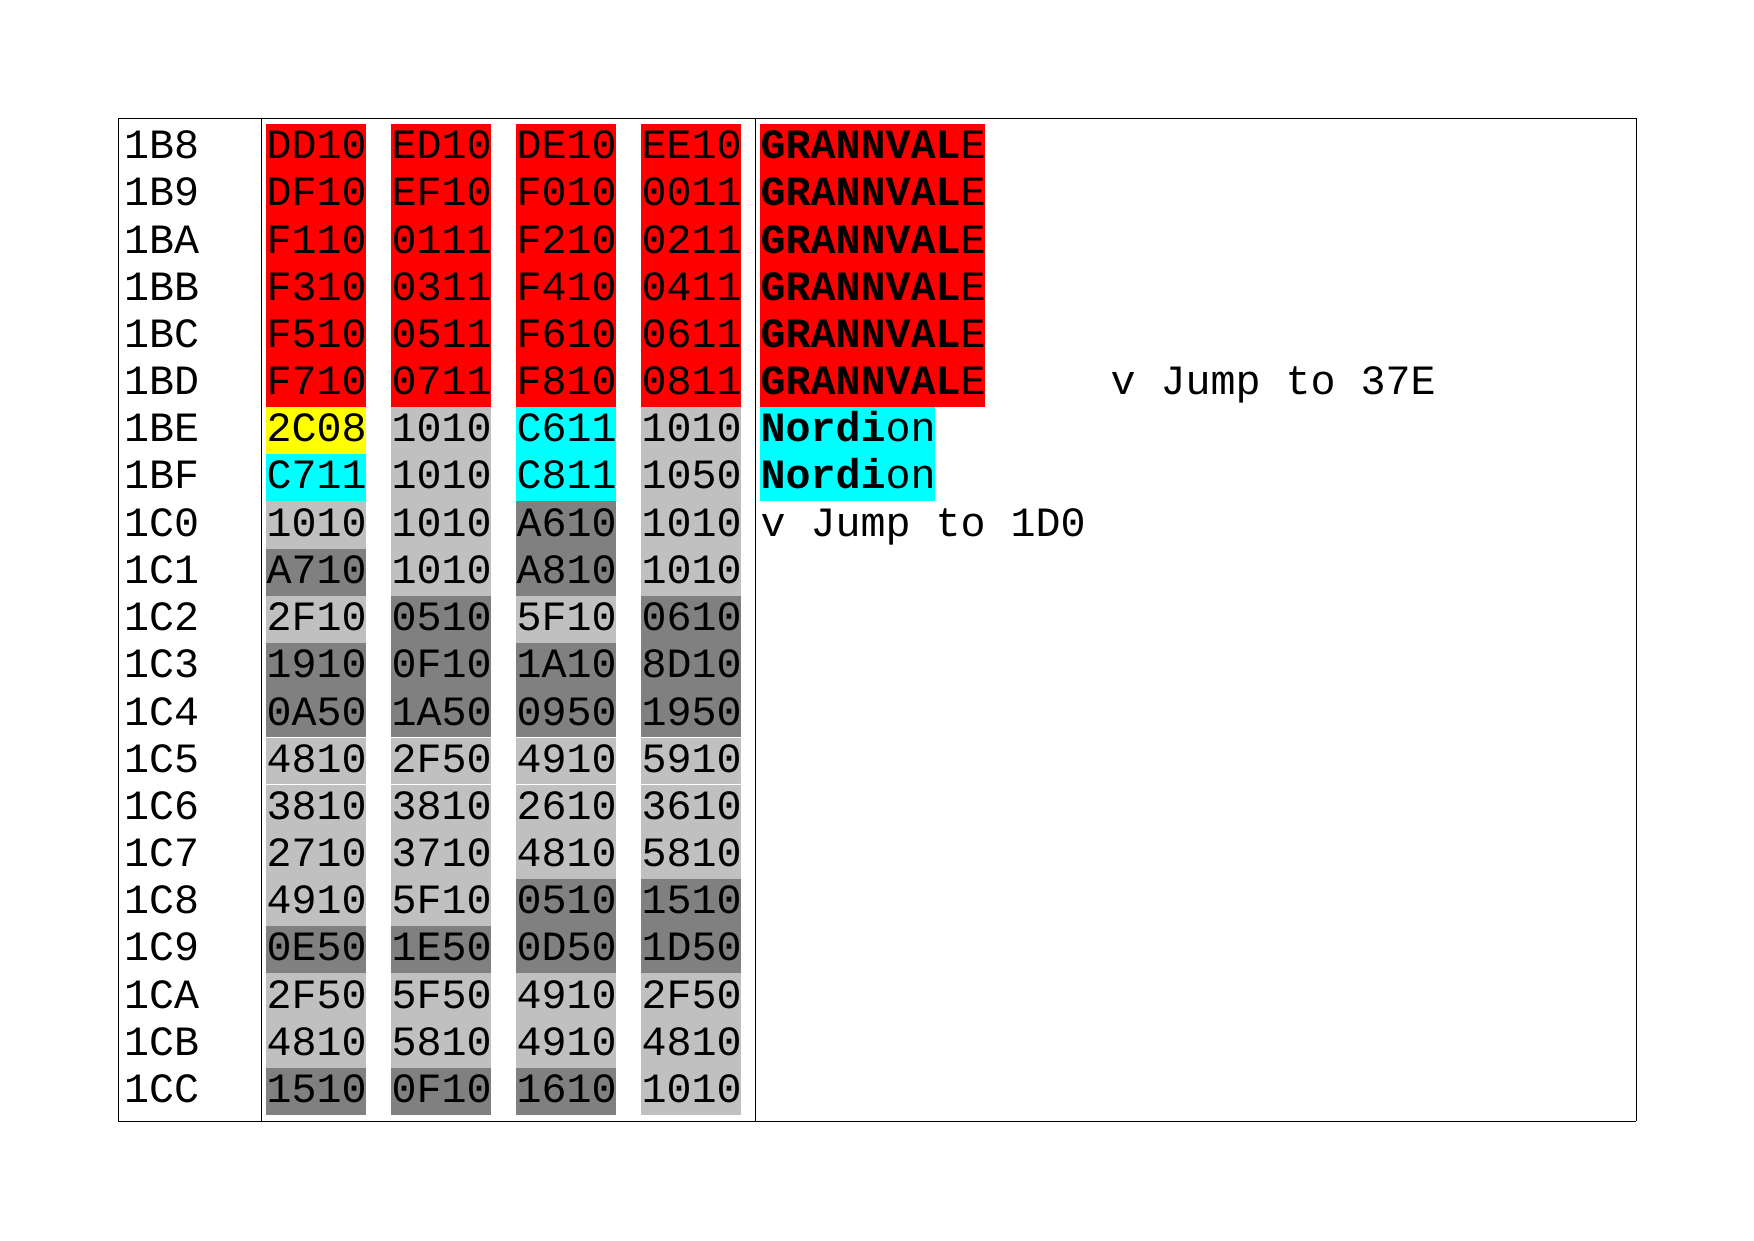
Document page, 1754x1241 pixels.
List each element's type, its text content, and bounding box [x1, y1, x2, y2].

table_header 1B8 1B9 1BA 1BB 1BC 1BD 1BE 1BF 1C0 1C1 1C2 1C3 1C4 1C5 1C6 1C7 1C8 1C9 1CA 1CB 1CC [119, 119, 261, 1121]
table_header GRANNVALE GRANNVALE GRANNVALE GRANNVALE GRANNVALE GRANNVALE v Jump to 37E Nordion Nordion v Jump to 1D0 [756, 119, 1636, 1121]
table_header DD10 ED10 DE10 EE10 DF10 EF10 F010 0011 F110 0111 F210 0211 F310 0311 F410 0411 F510 0511 F610 0611 F710 0711 F810 0811 2C08 1010 C611 1010 C711 1010 C811 1050 1010 1010 A610 1010 A710 1010 A810 1010 2F10 0510 5F10 0610 1910 0F10 1A10 8D10 0A50 1A50 0950 1950 4810 2F50 4910 5910 3810 3810 2610 3610 2710 3710 4810 5810 4910 5F10 0510 1510 0E50 1E50 0D50 1D50 2F50 5F50 4910 2F50 4810 5810 4910 4810 1510 0F10 1610 1010 [262, 119, 755, 1121]
